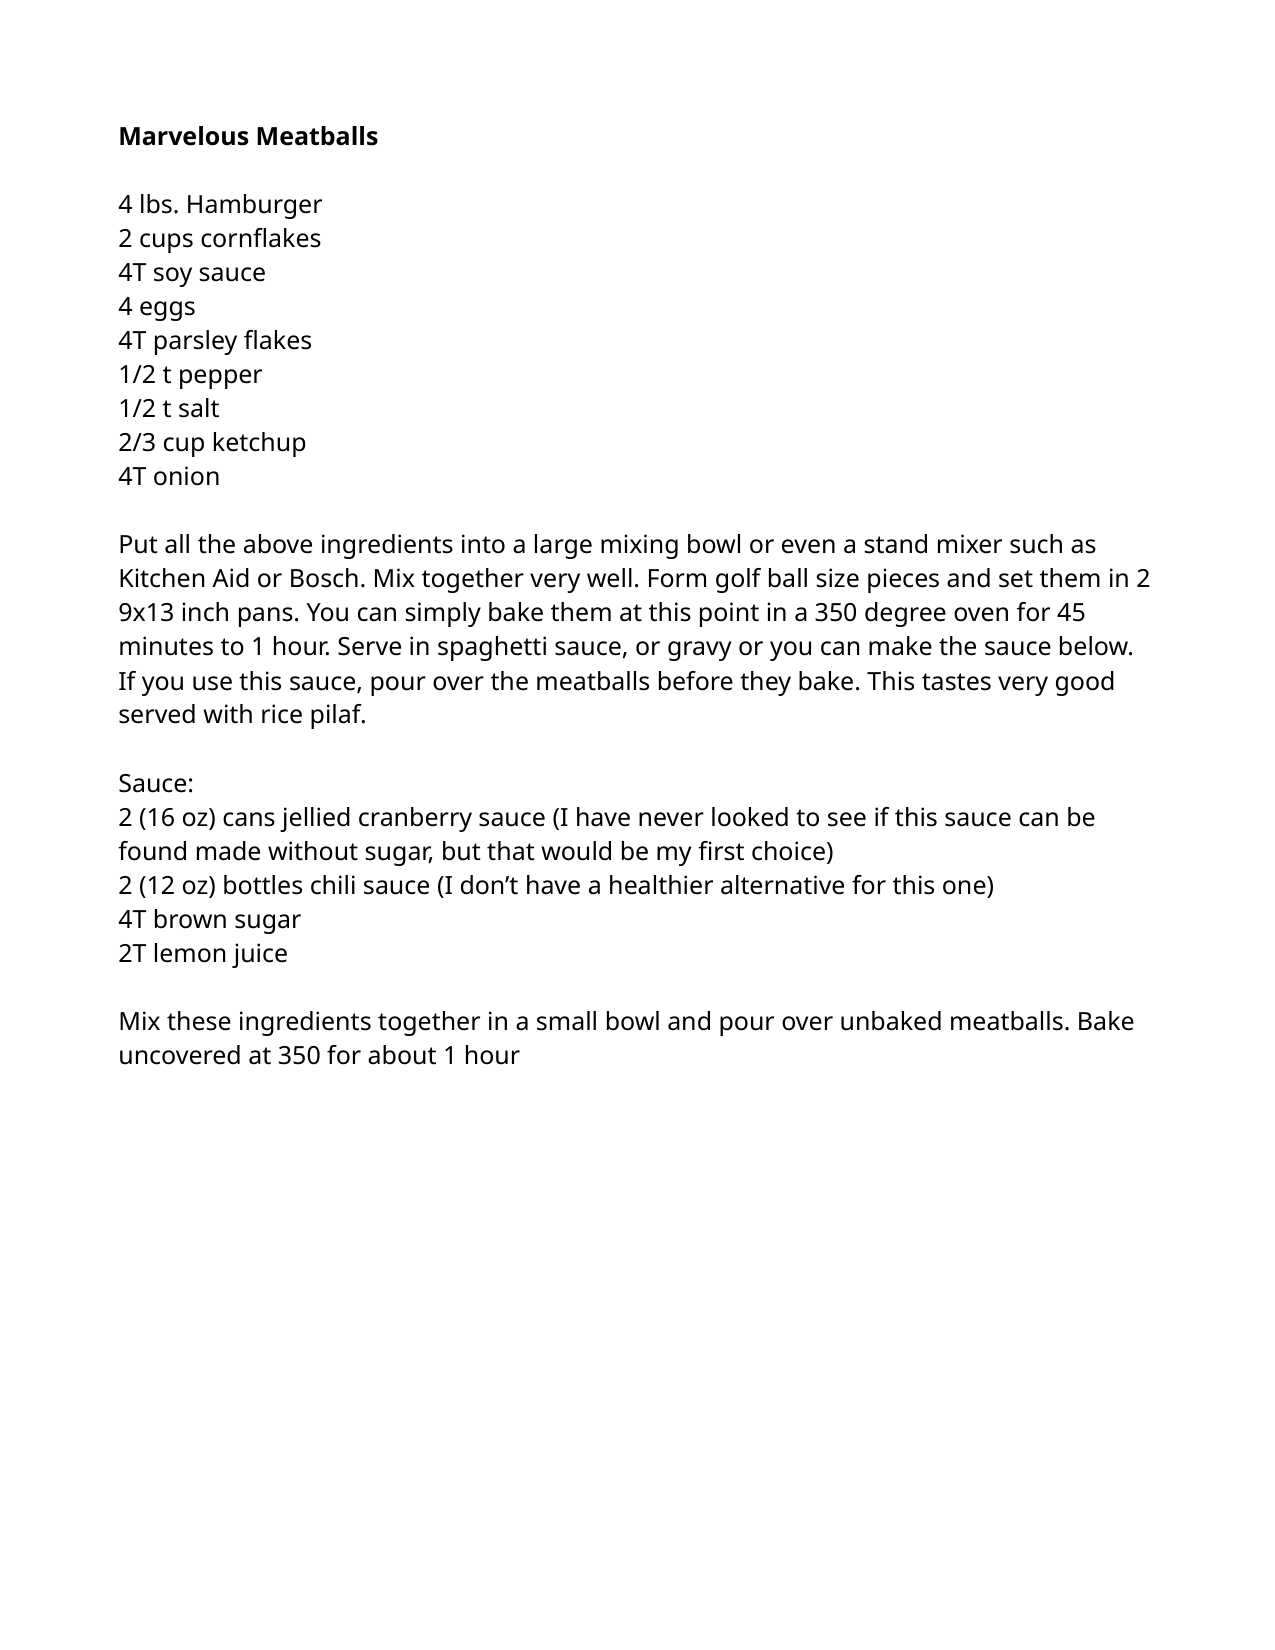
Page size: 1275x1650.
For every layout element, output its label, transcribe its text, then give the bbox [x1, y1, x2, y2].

text Marvelous Meatballs 4 lbs. Hamburger 2 cups cornflakes 4T soy sauce 4 eggs 4T parsley flakes 1/2 t pepper 1/2 t salt 2/3 cup ketchup 4T onion Put all the above ingredients into a large mixing bowl or even a stand mixer such as Kitchen Aid or Bosch. Mix together very well. Form golf ball size pieces and set them in 2 9x13 inch pans. You can simply bake them at this point in a 350 degree oven for 45 minutes to 1 hour. Serve in spaghetti sauce, or gravy or you can make the sauce below. If you use this sauce, pour over the meatballs before they bake. This tastes very good served with rice pilaf. Sauce: 2 (16 oz) cans jellied cranberry sauce (I have never looked to see if this sauce can be found made without sugar, but that would be my first choice) 2 (12 oz) bottles chili sauce (I don’t have a healthier alternative for this one) 4T brown sugar 2T lemon juice Mix these ingredients together in a small bowl and pour over unbaked meatballs. Bake uncovered at 350 for about 1 hour [118, 118, 1157, 1072]
